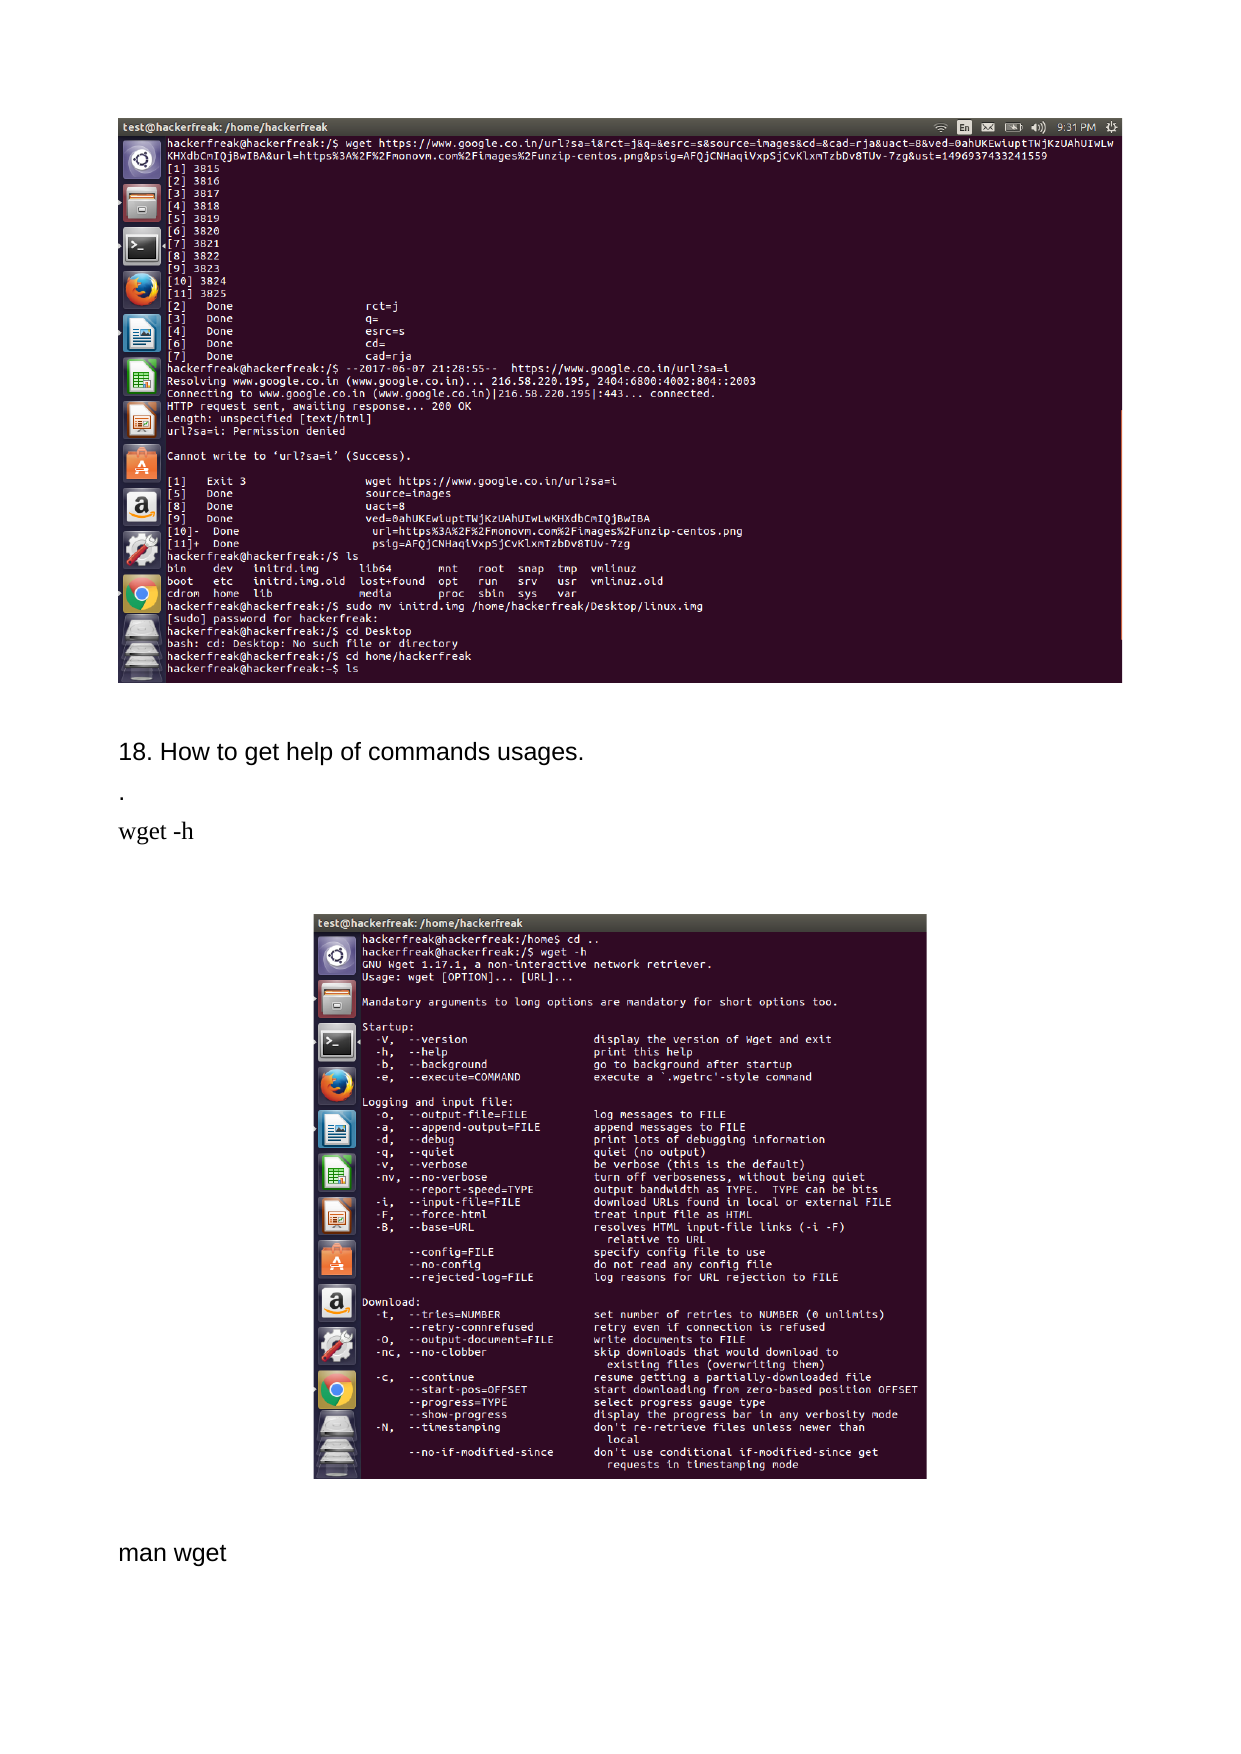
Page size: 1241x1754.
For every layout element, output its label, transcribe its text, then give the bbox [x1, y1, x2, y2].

text 18. How to get help of commands usages. [118, 737, 1122, 766]
text man wget [118, 1538, 1122, 1567]
text wget -h [118, 816, 1122, 845]
picture [118, 118, 1123, 683]
text . [118, 777, 1122, 806]
